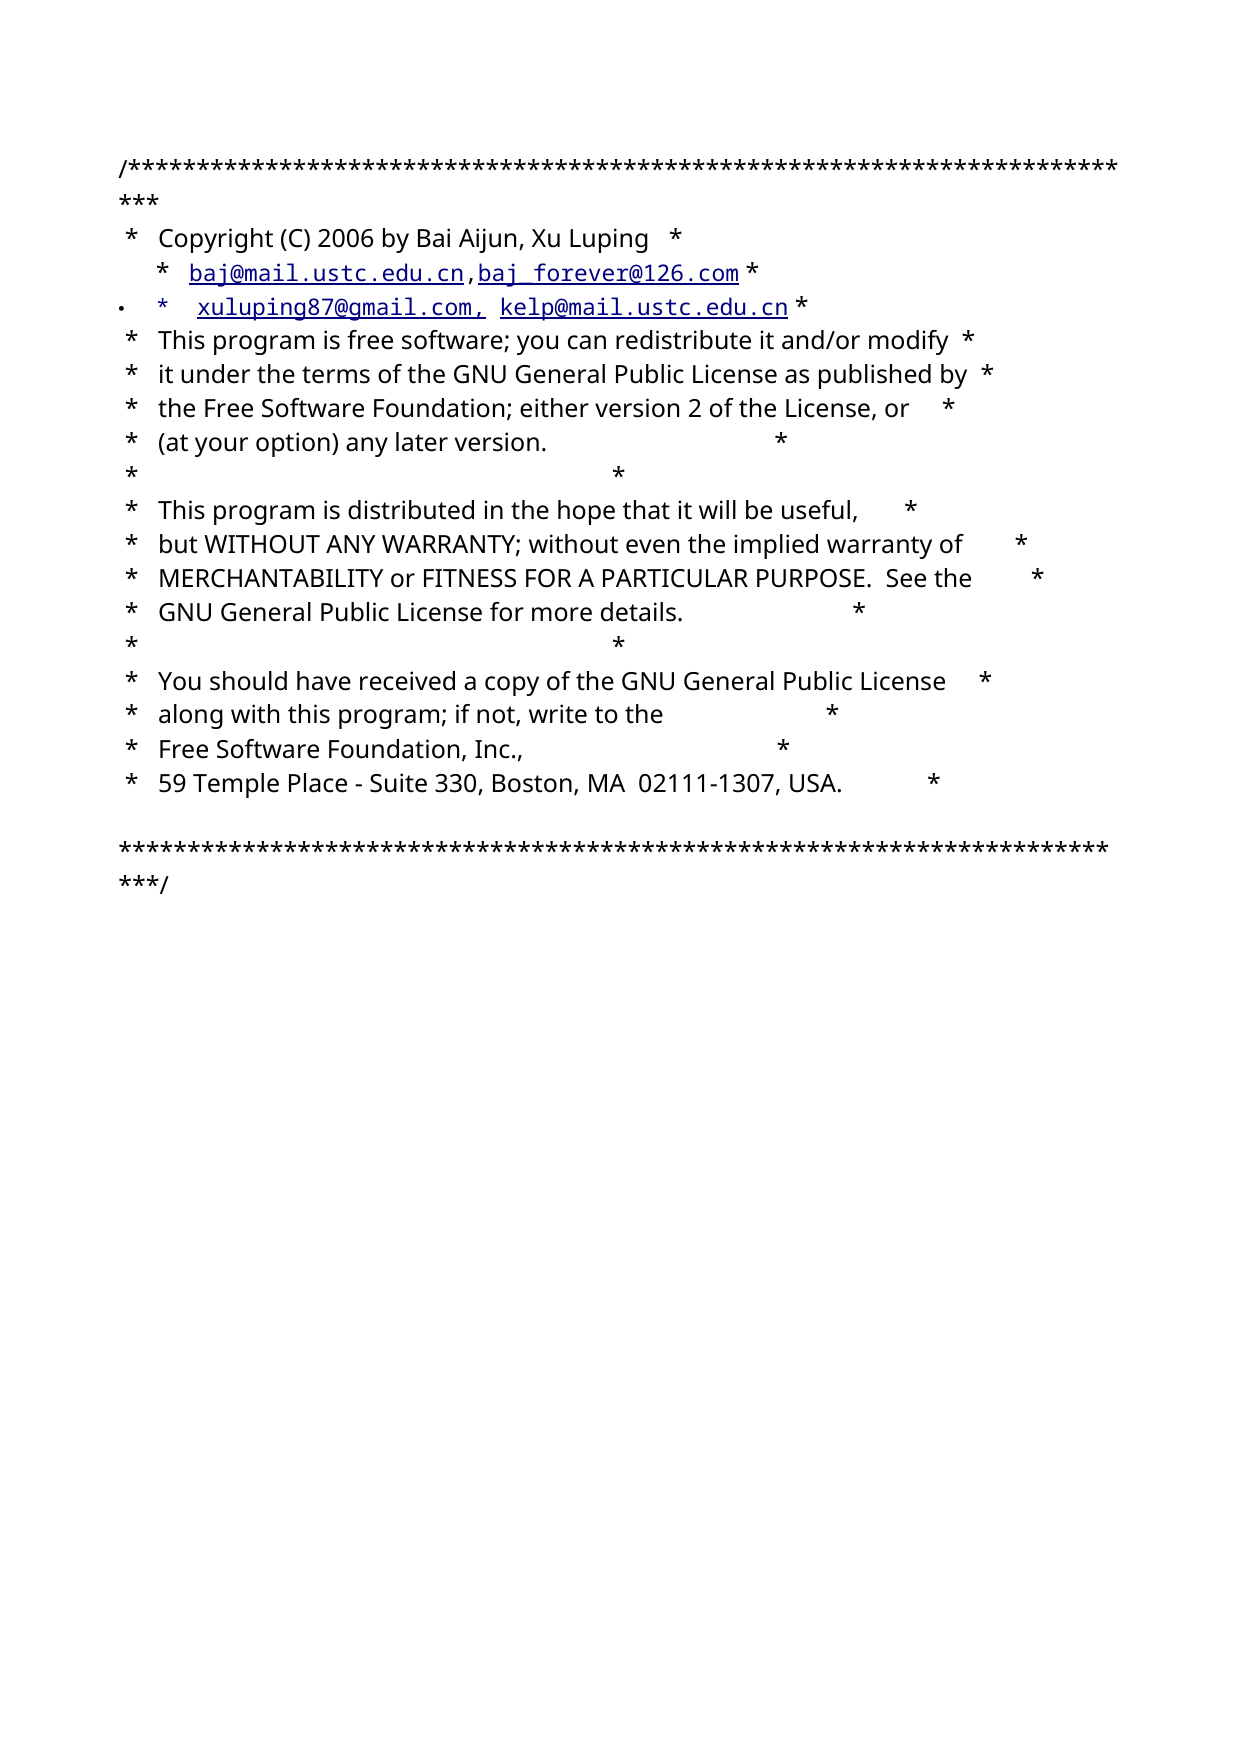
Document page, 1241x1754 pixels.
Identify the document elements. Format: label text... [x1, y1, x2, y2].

list * xuluping87@gmail.com, kelp@mail.ustc.edu.cn * [118, 288, 1122, 322]
text * it under the terms of the GNU General Public License as published by * [118, 357, 1122, 391]
text * the Free Software Foundation; either version 2 of the License, or * [118, 391, 1122, 425]
text * GNU General Public License for more details. * [118, 595, 1122, 629]
text * This program is distributed in the hope that it will be useful, * [118, 493, 1122, 527]
text * You should have received a copy of the GNU General Public License * [118, 663, 1122, 697]
text * (at your option) any later version. * [118, 425, 1122, 459]
text /*************************************************************************** [118, 118, 1122, 220]
text * * [118, 629, 1122, 663]
text * along with this program; if not, write to the * [118, 697, 1122, 731]
list * baj@mail.ustc.edu.cn,baj_forever@126.com * [118, 254, 1122, 288]
text * * [118, 459, 1122, 493]
text ***************************************************************************/ [118, 799, 1122, 902]
text * MERCHANTABILITY or FITNESS FOR A PARTICULAR PURPOSE. See the * [118, 561, 1122, 595]
text * but WITHOUT ANY WARRANTY; without even the implied warranty of * [118, 527, 1122, 561]
text * 59 Temple Place - Suite 330, Boston, MA 02111-1307, USA. * [118, 765, 1122, 799]
text * This program is free software; you can redistribute it and/or modify * [118, 322, 1122, 357]
text * Copyright (C) 2006 by Bai Aijun, Xu Luping * [118, 220, 1122, 254]
text * Free Software Foundation, Inc., * [118, 731, 1122, 765]
